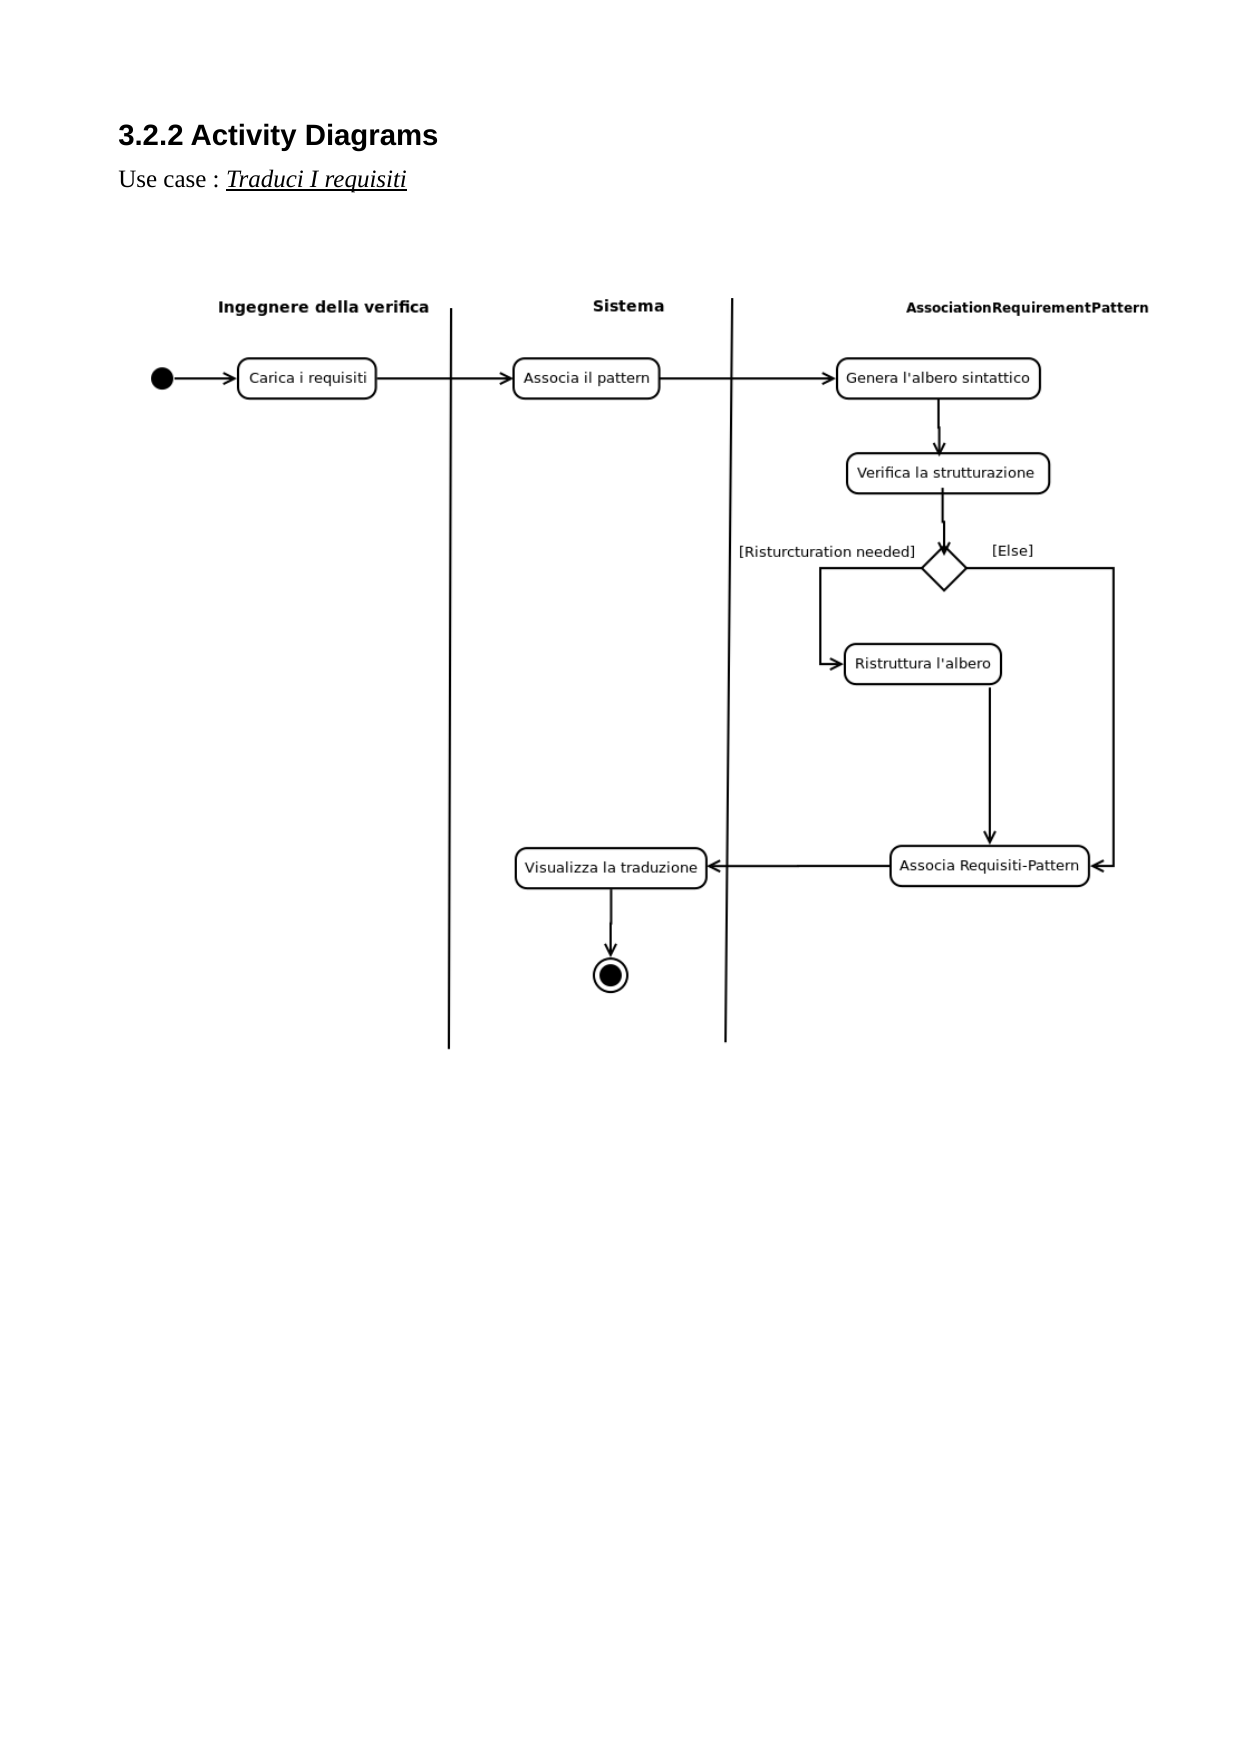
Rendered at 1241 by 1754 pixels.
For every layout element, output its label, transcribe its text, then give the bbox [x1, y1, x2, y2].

subtitle 3.2.2 Activity Diagrams [118, 118, 1122, 152]
picture [150, 297, 1155, 1050]
text Use case : Traduci I requisiti [118, 164, 1122, 193]
